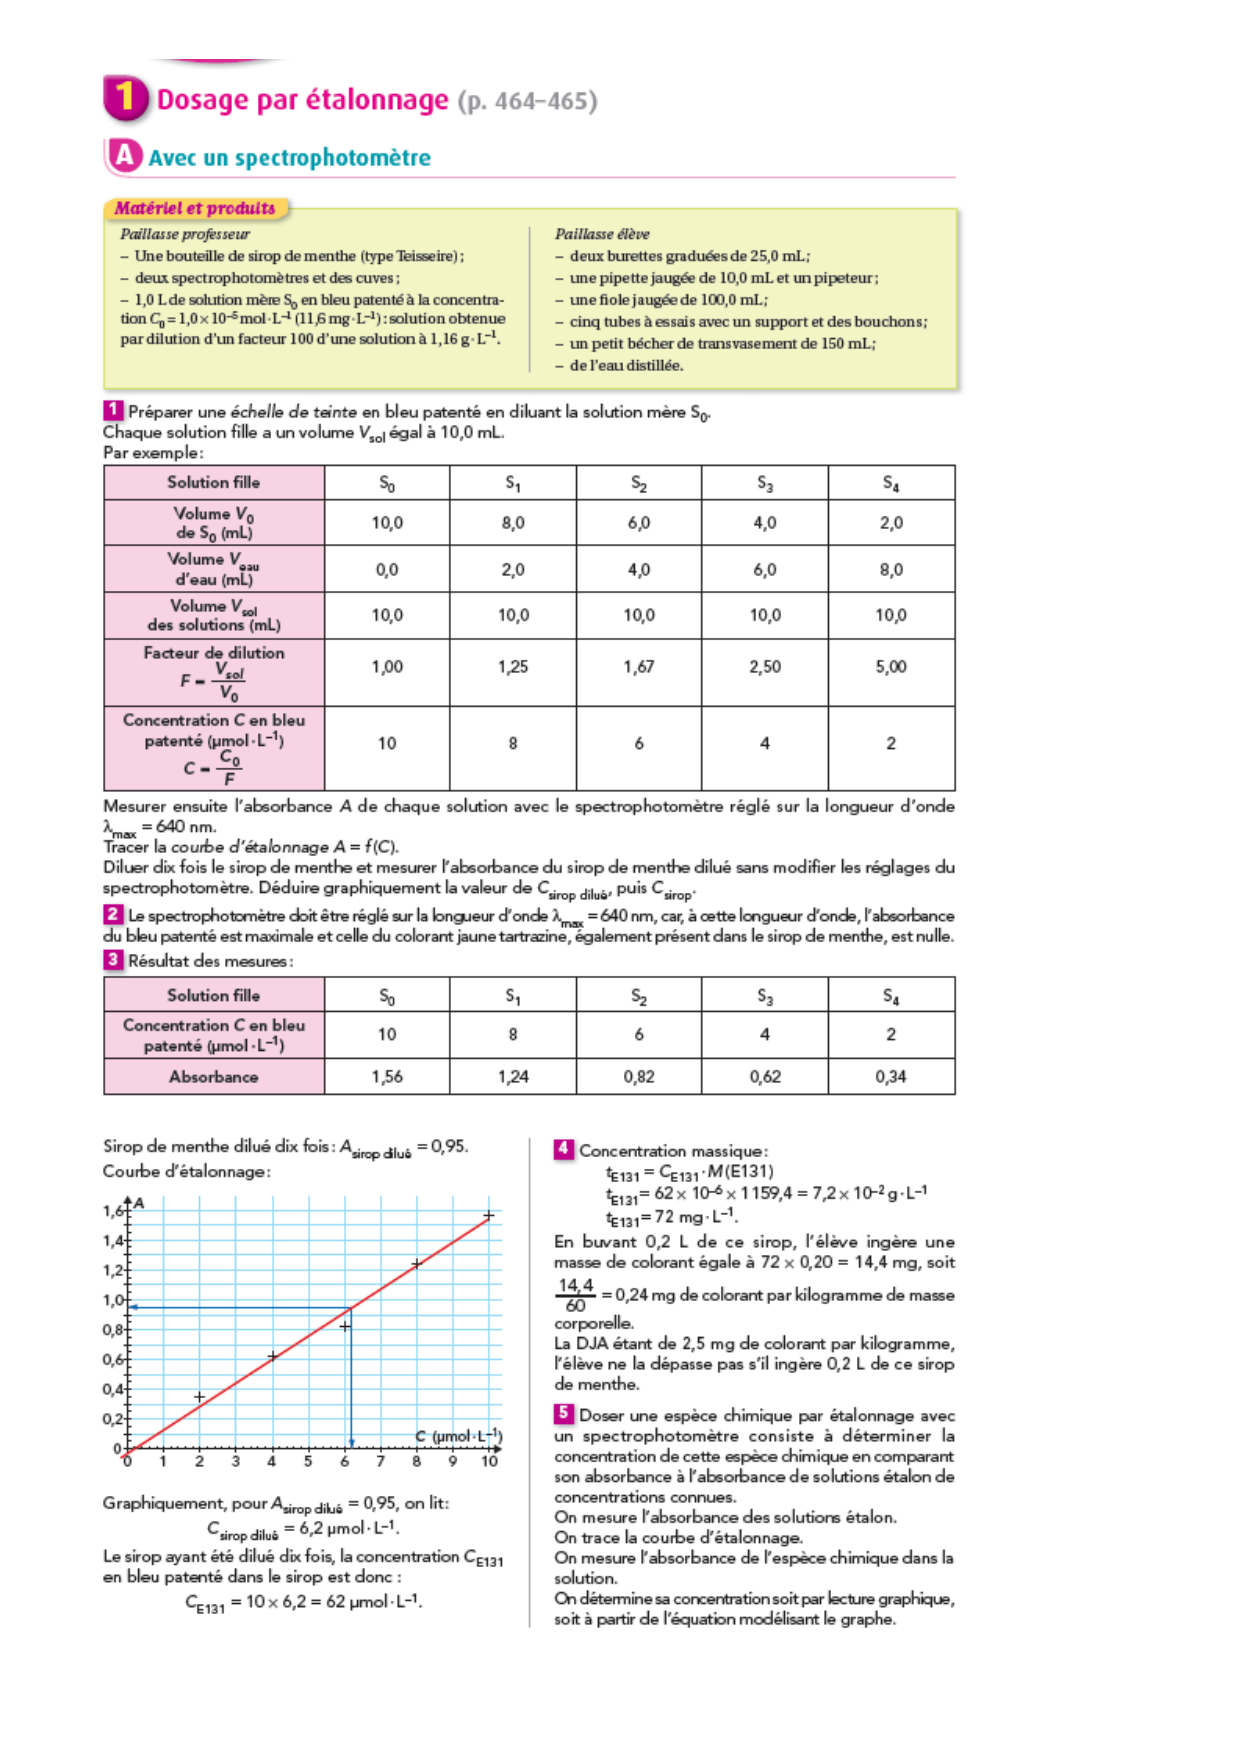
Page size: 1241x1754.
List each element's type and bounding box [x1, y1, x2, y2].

picture [88, 59, 978, 1639]
